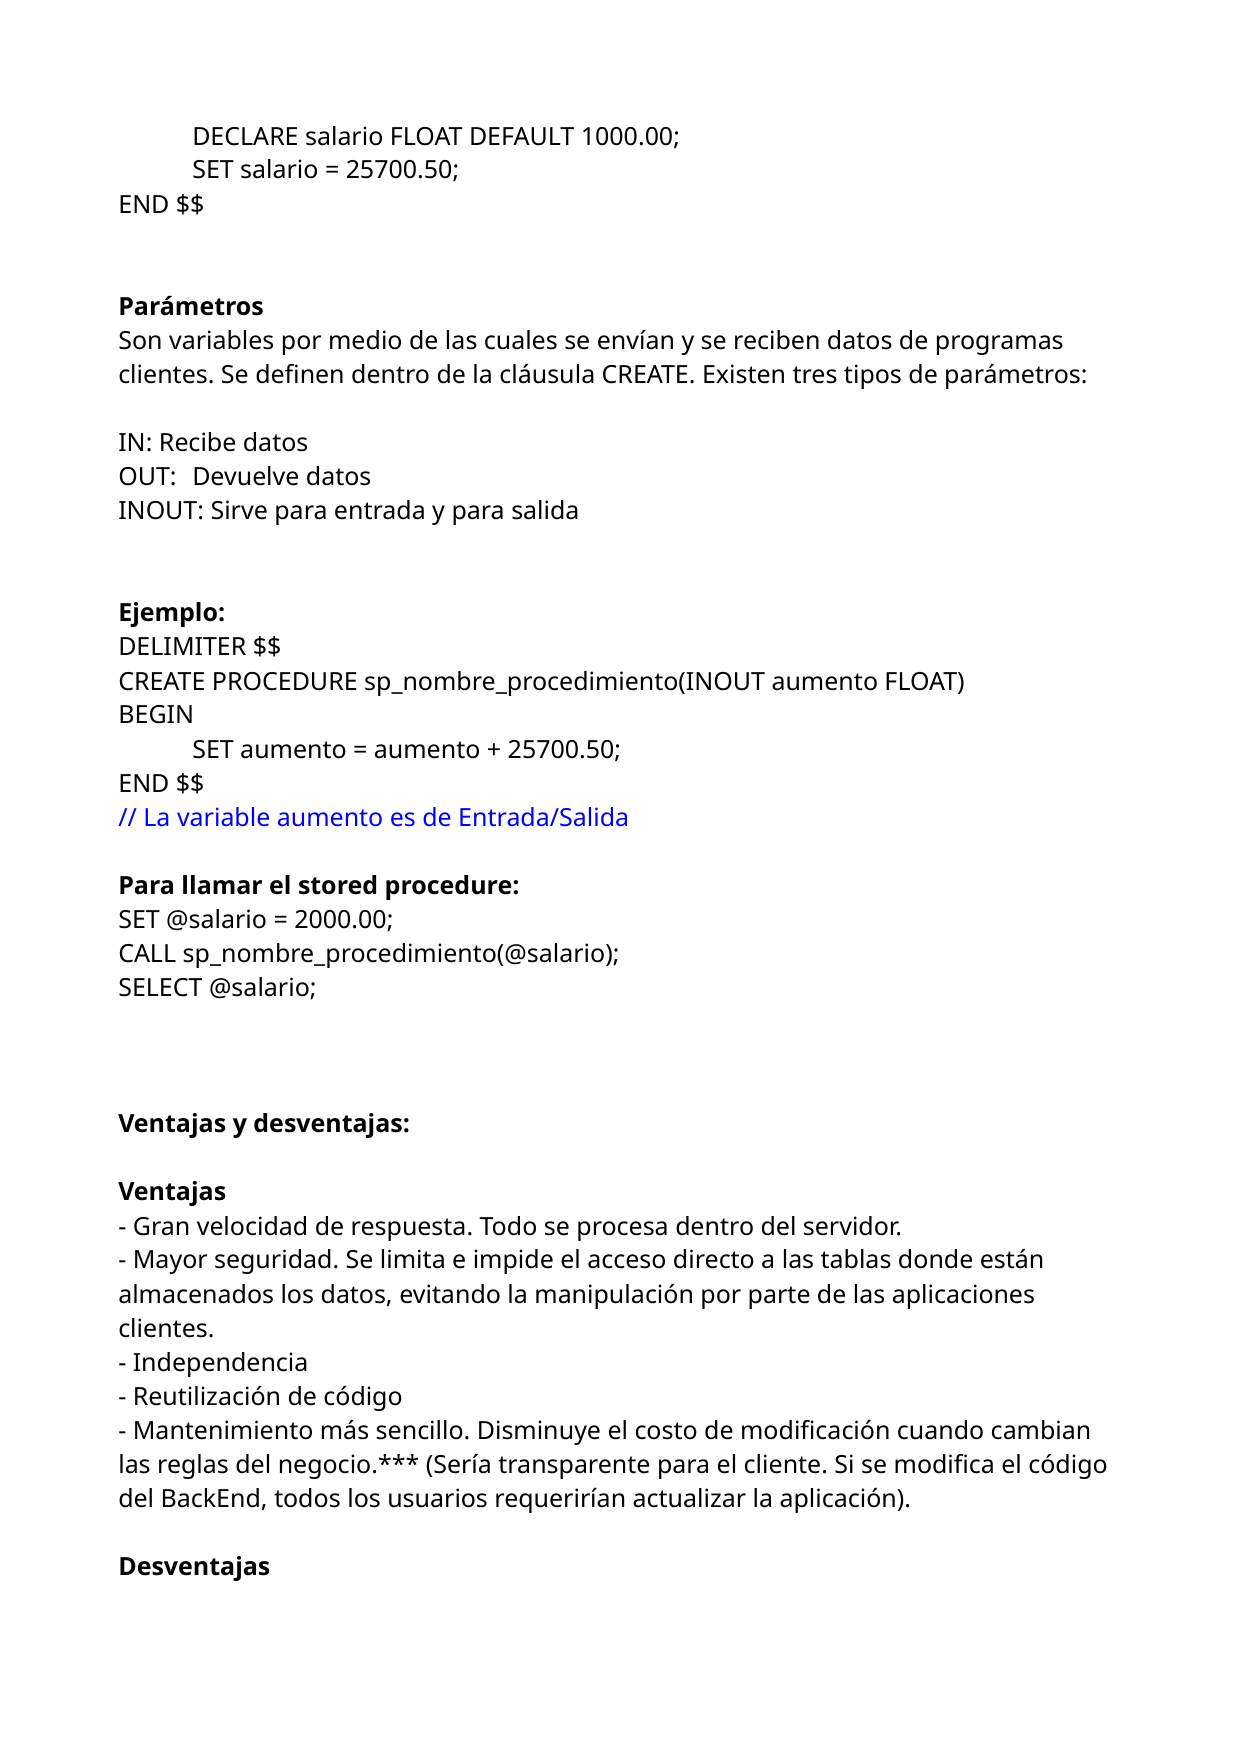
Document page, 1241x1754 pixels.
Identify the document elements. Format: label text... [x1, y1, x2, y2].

text - Mayor seguridad. Se limita e impide el acceso directo a las tablas donde están almacenados los datos, evitando la manipulación por parte de las aplicaciones clientes. [118, 1242, 1122, 1344]
text - Gran velocidad de respuesta. Todo se procesa dentro del servidor. [118, 1208, 1122, 1242]
text Para llamar el stored procedure: [118, 867, 1122, 902]
text SET salario = 25700.50; [118, 152, 1122, 186]
text IN: Recibe datos [118, 425, 1122, 459]
text Ejemplo: [118, 595, 1122, 629]
text END $$ [118, 186, 1122, 220]
text INOUT: Sirve para entrada y para salida [118, 493, 1122, 527]
text END $$ [118, 765, 1122, 799]
text // La variable aumento es de Entrada/Salida [118, 799, 1122, 833]
text SET aumento = aumento + 25700.50; [118, 731, 1122, 765]
text OUT: Devuelve datos [118, 459, 1122, 493]
text Desventajas [118, 1549, 1122, 1583]
text Ventajas [118, 1174, 1122, 1208]
text DECLARE salario FLOAT DEFAULT 1000.00; [118, 118, 1122, 152]
text Ventajas y desventajas: [118, 1106, 1122, 1140]
text - Mantenimiento más sencillo. Disminuye el costo de modificación cuando cambian las reglas del negocio.*** (Sería transparente para el cliente. Si se modifica el código del BackEnd, todos los usuarios requerirían actualizar la aplicación). [118, 1412, 1122, 1515]
text - Reutilización de código [118, 1378, 1122, 1412]
text Parámetros [118, 288, 1122, 322]
text SET @salario = 2000.00; [118, 902, 1122, 936]
text CREATE PROCEDURE sp_nombre_procedimiento(INOUT aumento FLOAT) [118, 663, 1122, 697]
text Son variables por medio de las cuales se envían y se reciben datos de programas clientes. Se definen dentro de la cláusula CREATE. Existen tres tipos de parámetros: [118, 322, 1122, 391]
text BEGIN [118, 697, 1122, 731]
text DELIMITER $$ [118, 629, 1122, 663]
text SELECT @salario; [118, 970, 1122, 1004]
text - Independencia [118, 1344, 1122, 1378]
text CALL sp_nombre_procedimiento(@salario); [118, 936, 1122, 970]
